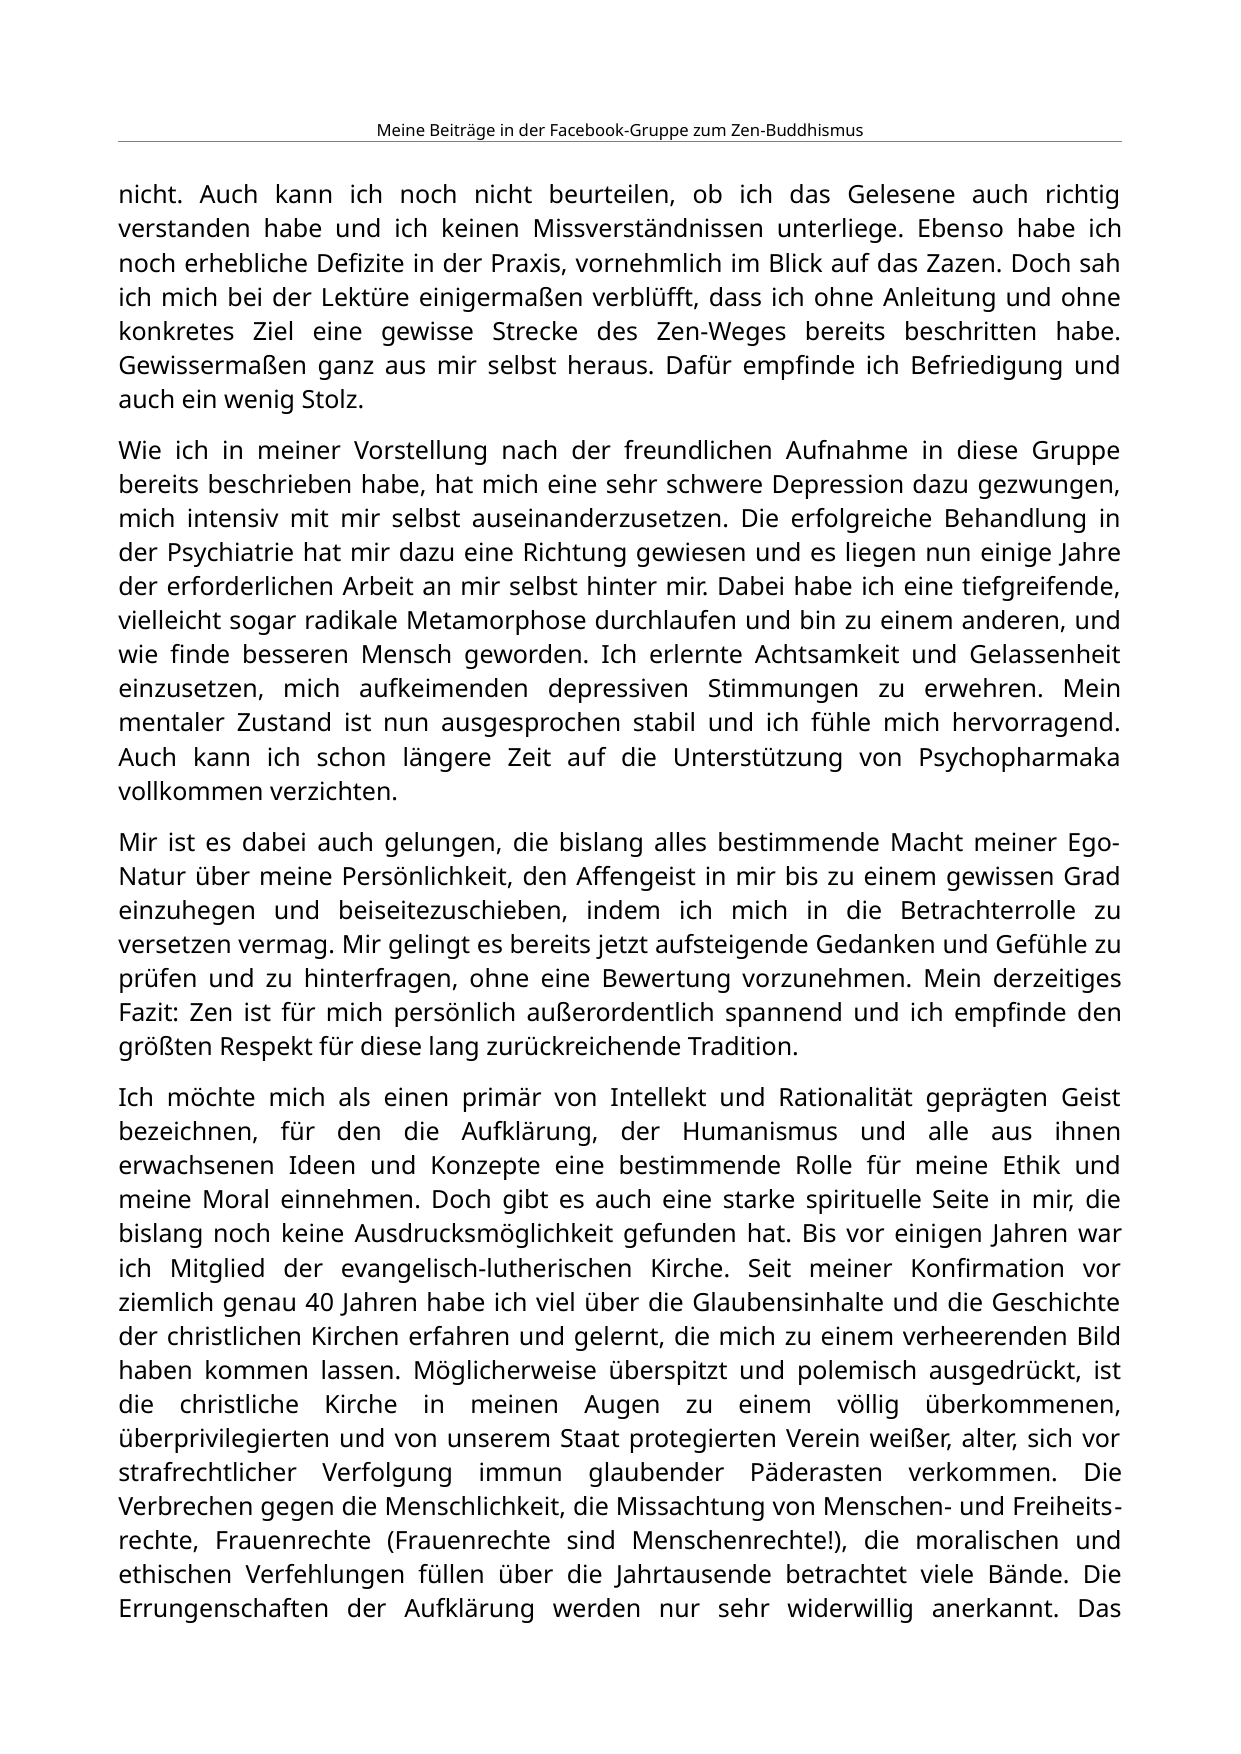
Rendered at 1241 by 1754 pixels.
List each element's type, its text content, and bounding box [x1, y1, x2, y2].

text Wie ich in meiner Vorstellung nach der freundlichen Aufnahme in diese Gruppe bereits be­schrieben habe, hat mich eine sehr schwere Depression dazu gezwungen, mich intensiv mit mir selbst auseinanderzusetzen. Die erfolgreiche Behandlung in der Psychiatrie hat mir dazu eine Richtung gewiesen und es liegen nun einige Jahre der erforderlichen Arbeit an mir selbst hinter mir. Dabei habe ich eine tiefgreifende, vielleicht sogar radikale Metamorphose durchlaufen und bin zu einem anderen, und wie finde besseren Mensch geworden. Ich erlernte Achtsamkeit und Gelassenheit einzusetzen, mich aufkeimenden depressiven Stimmungen zu erwehren. Mein mentaler Zustand ist nun ausgesprochen stabil und ich fühle mich hervorragend. Auch kann ich schon längere Zeit auf die Unterstützung von Psychopharmaka vollkommen verzichten. [118, 433, 1122, 807]
text nicht. Auch kann ich noch nicht beurteilen, ob ich das Gelesene auch richtig verstanden habe und ich keinen Missverständnissen unterliege. Eben­so habe ich noch erhebliche Defizite in der Praxis, vornehmlich im Blick auf das Zazen. Doch sah ich mich bei der Lektüre einigermaßen verblüfft, dass ich ohne Anleitung und ohne konkre­tes Ziel eine gewisse Strecke des Zen-Weges bereits beschritten habe. Gewissermaßen ganz aus mir selbst heraus. Dafür empfinde ich Befriedigung und auch ein wenig Stolz. [118, 177, 1122, 416]
text Mir ist es dabei auch gelungen, die bislang alles bestimmende Macht meiner Ego-Natur über meine Persönlichkeit, den Affengeist in mir bis zu einem gewissen Grad einzuhegen und bei­seitezuschieben, indem ich mich in die Betrachterrolle zu versetzen vermag. Mir gelingt es be­reits jetzt aufsteigende Gedanken und Gefühle zu prüfen und zu hinterfragen, ohne eine Bewer­tung vorzunehmen. Mein derzeitiges Fazit: Zen ist für mich persönlich außerordentlich span­nend und ich empfinde den größten Respekt für diese lang zurückreichende Tradition. [118, 824, 1122, 1063]
text Ich möchte mich als einen primär von Intellekt und Rationalität geprägten Geist bezeichnen, für den die Aufklärung, der Humanismus und alle aus ihnen erwachsenen Ideen und Konzepte eine bestimmende Rolle für meine Ethik und meine Moral einnehmen. Doch gibt es auch eine starke spirituelle Seite in mir, die bislang noch keine Ausdrucksmöglichkeit gefunden hat. Bis vor eini­gen Jahren war ich Mitglied der evangelisch-lutherischen Kirche. Seit meiner Konfirmation vor ziemlich genau 40 Jahren habe ich viel über die Glaubensinhalte und die Geschichte der christli­chen Kirchen erfahren und gelernt, die mich zu einem verheerenden Bild haben kommen lassen. Möglicherweise überspitzt und polemisch ausgedrückt, ist die christliche Kirche in meinen Augen zu einem völlig überkommenen, überprivilegierten und von unserem Staat protegierten Verein weißer, alter, sich vor strafrechtlicher Verfolgung immun glaubender Päderasten verkom­men. Die Verbrechen gegen die Menschlichkeit, die Missachtung von Menschen- und Freiheits­rechte, Frauenrechte (Frauenrechte sind Menschenrechte!), die moralischen und ethischen Ver­fehlungen füllen über die Jahrtausende betrachtet viele Bände. Die Errungenschaften der Auf­klärung werden nur sehr widerwillig anerkannt. Das [118, 1080, 1122, 1625]
